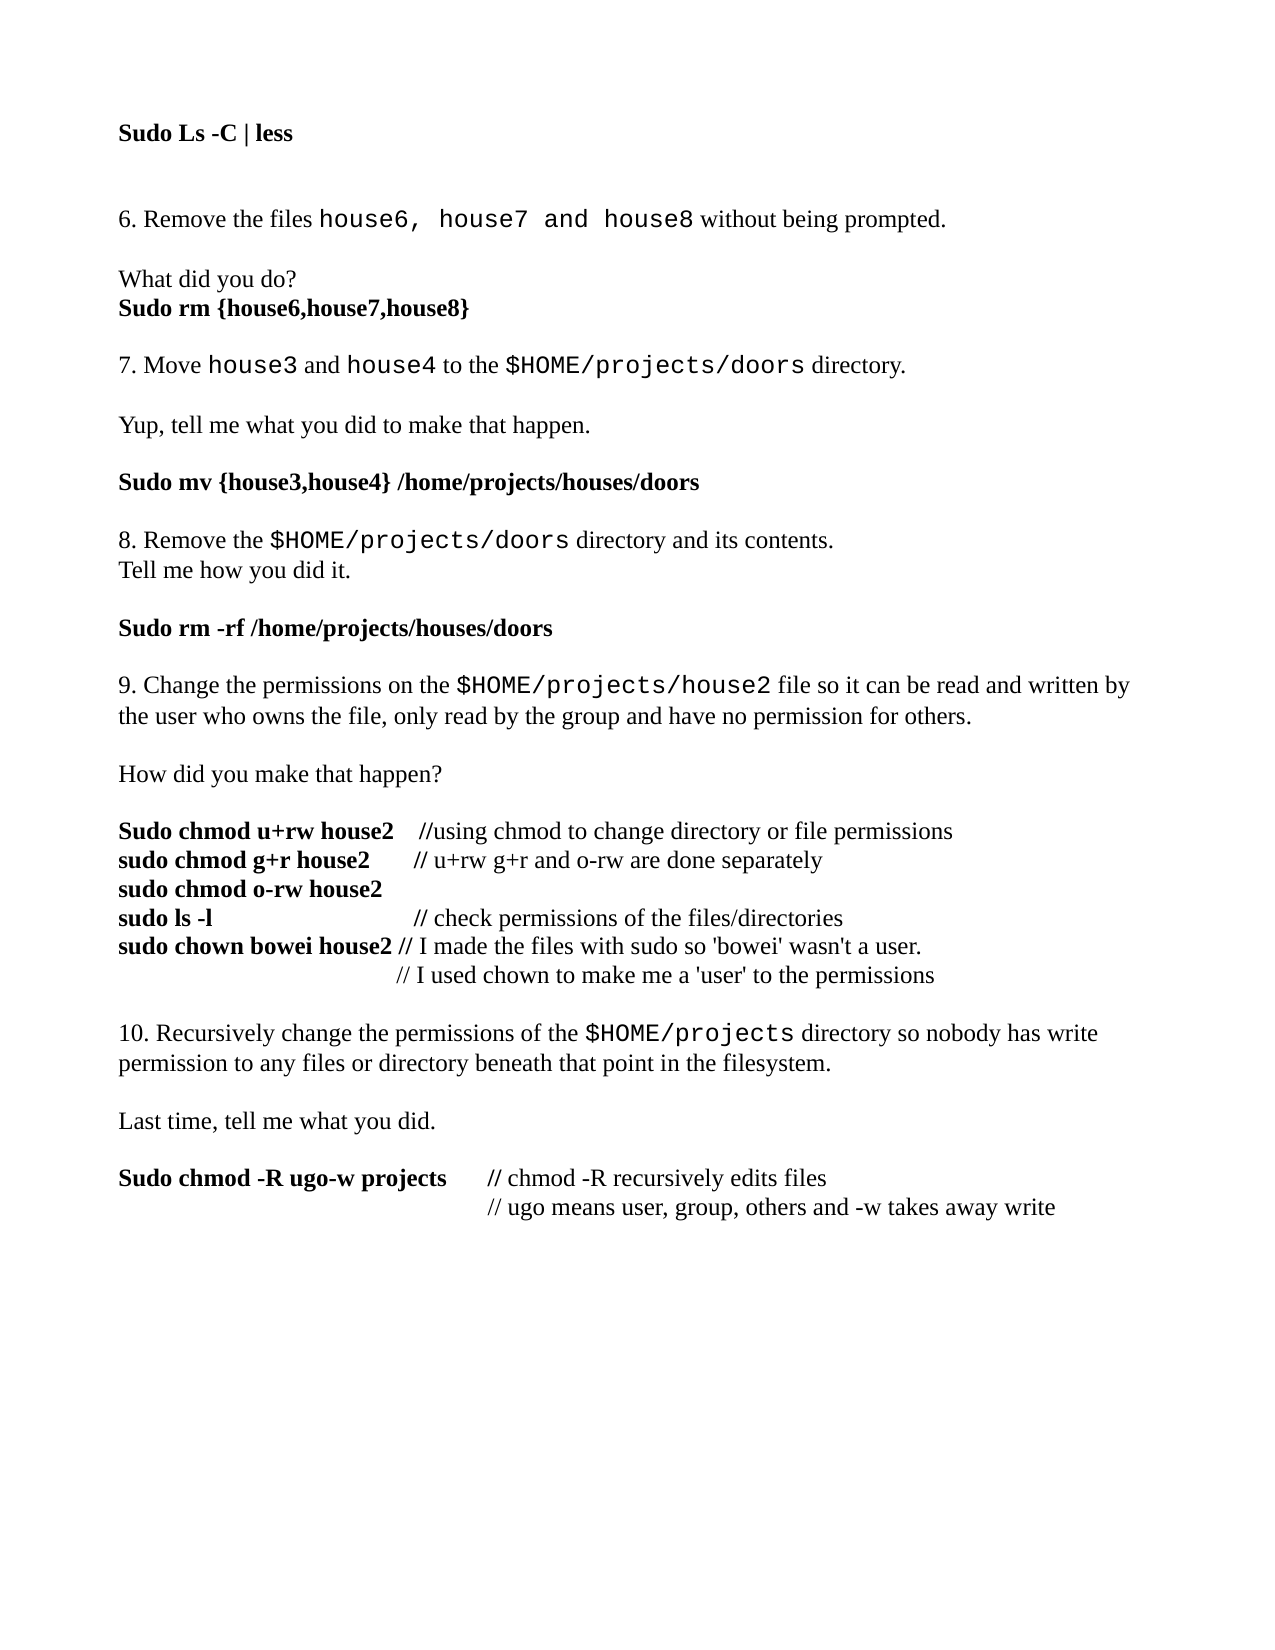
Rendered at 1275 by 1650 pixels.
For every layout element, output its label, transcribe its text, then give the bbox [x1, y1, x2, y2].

text 6. Remove the files house6, house7 and house8 without being prompted. [118, 204, 1157, 235]
text Sudo rm {house6,house7,house8} [118, 293, 1157, 321]
text Sudo chmod -R ugo-w projects // chmod -R recursively edits files [118, 1163, 1157, 1192]
text Tell me how you did it. [118, 556, 1157, 584]
text sudo ls -l // check permissions of the files/directories [118, 903, 1157, 931]
text Sudo mv {house3,house4} /home/projects/houses/doors [118, 467, 1157, 496]
text How did you make that happen? [118, 759, 1157, 788]
text What did you do? [118, 264, 1157, 293]
text 10. Recursively change the permissions of the $HOME/projects directory so nobody has write permission to any files or directory beneath that point in the filesystem. [118, 1018, 1157, 1077]
text sudo chown bowei house2 // I made the files with sudo so 'bowei' wasn't a user. [118, 931, 1157, 960]
text Sudo chmod u+rw house2 //using chmod to change directory or file permissions [118, 816, 1157, 845]
text sudo chmod o-rw house2 [118, 874, 1157, 903]
text Sudo Ls -C | less [118, 118, 1157, 147]
text 7. Move house3 and house4 to the $HOME/projects/doors directory. [118, 350, 1157, 381]
text Sudo rm -rf /home/projects/houses/doors [118, 613, 1157, 642]
text 9. Change the permissions on the $HOME/projects/house2 file so it can be read and written by the user who owns the file, only read by the group and have no permission for others. [118, 671, 1157, 730]
text // I used chown to make me a 'user' to the permissions [118, 960, 1157, 989]
text Yup, tell me what you did to make that happen. [118, 410, 1157, 438]
text Last time, tell me what you did. [118, 1106, 1157, 1135]
text // ugo means user, group, others and -w takes away write [118, 1192, 1157, 1221]
text 8. Remove the $HOME/projects/doors directory and its contents. [118, 525, 1157, 556]
text sudo chmod g+r house2 // u+rw g+r and o-rw are done separately [118, 845, 1157, 874]
